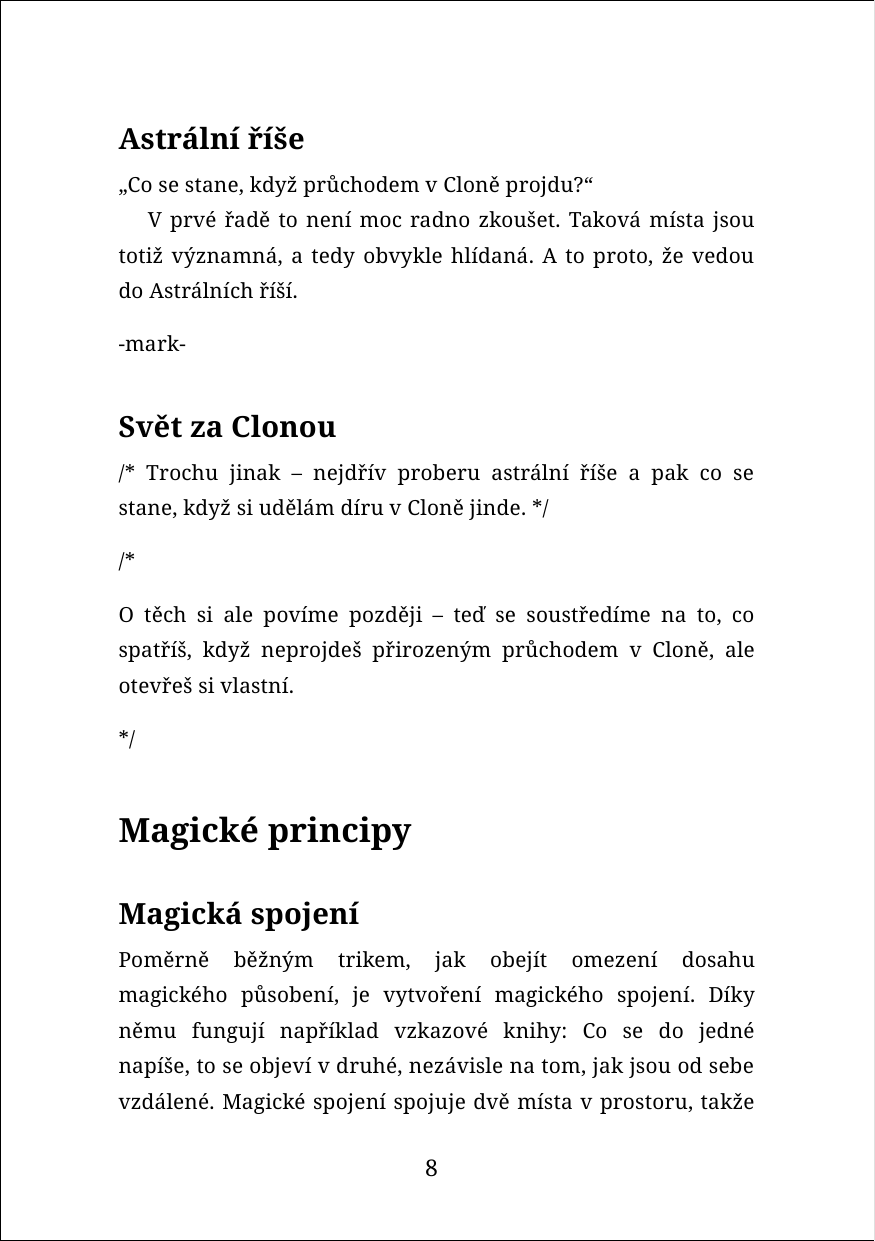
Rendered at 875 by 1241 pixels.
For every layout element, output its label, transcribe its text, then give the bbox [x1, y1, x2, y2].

subtitle Magická spojení [118, 894, 756, 933]
text /* [118, 547, 756, 575]
text O těch si ale povíme později – teď se soustředíme na to, co spatříš, když neprojdeš přirozeným průchodem v Cloně, ale otevřeš si vlastní. [118, 600, 756, 699]
text -mark- [118, 329, 756, 358]
text „Co se stane, když průchodem v Cloně projdu?“ V prvé řadě to není moc radno zkoušet. Taková místa jsou totiž významná, a tedy obvykle hlídaná. A to proto, že vedou do Astrálních říší. [118, 170, 756, 305]
subtitle Magické principy [118, 807, 756, 852]
subtitle Astrální říše [118, 118, 756, 158]
text */ [118, 724, 756, 752]
text Poměrně běžným trikem, jak obejít omezení dosahu magického působení, je vytvoření magického spojení. Díky němu fungují například vzkazové knihy: Co se do jedné napíše, to se objeví v druhé, nezávisle na tom, jak jsou od sebe vzdálené. Magické spojení spojuje dvě místa v prostoru, takže [118, 945, 756, 1116]
text /* Trochu jinak – nejdřív proberu astrální říše a pak co se stane, když si udělám díru v Cloně jinde. */ [118, 458, 756, 522]
subtitle Svět za Clonou [118, 406, 756, 446]
